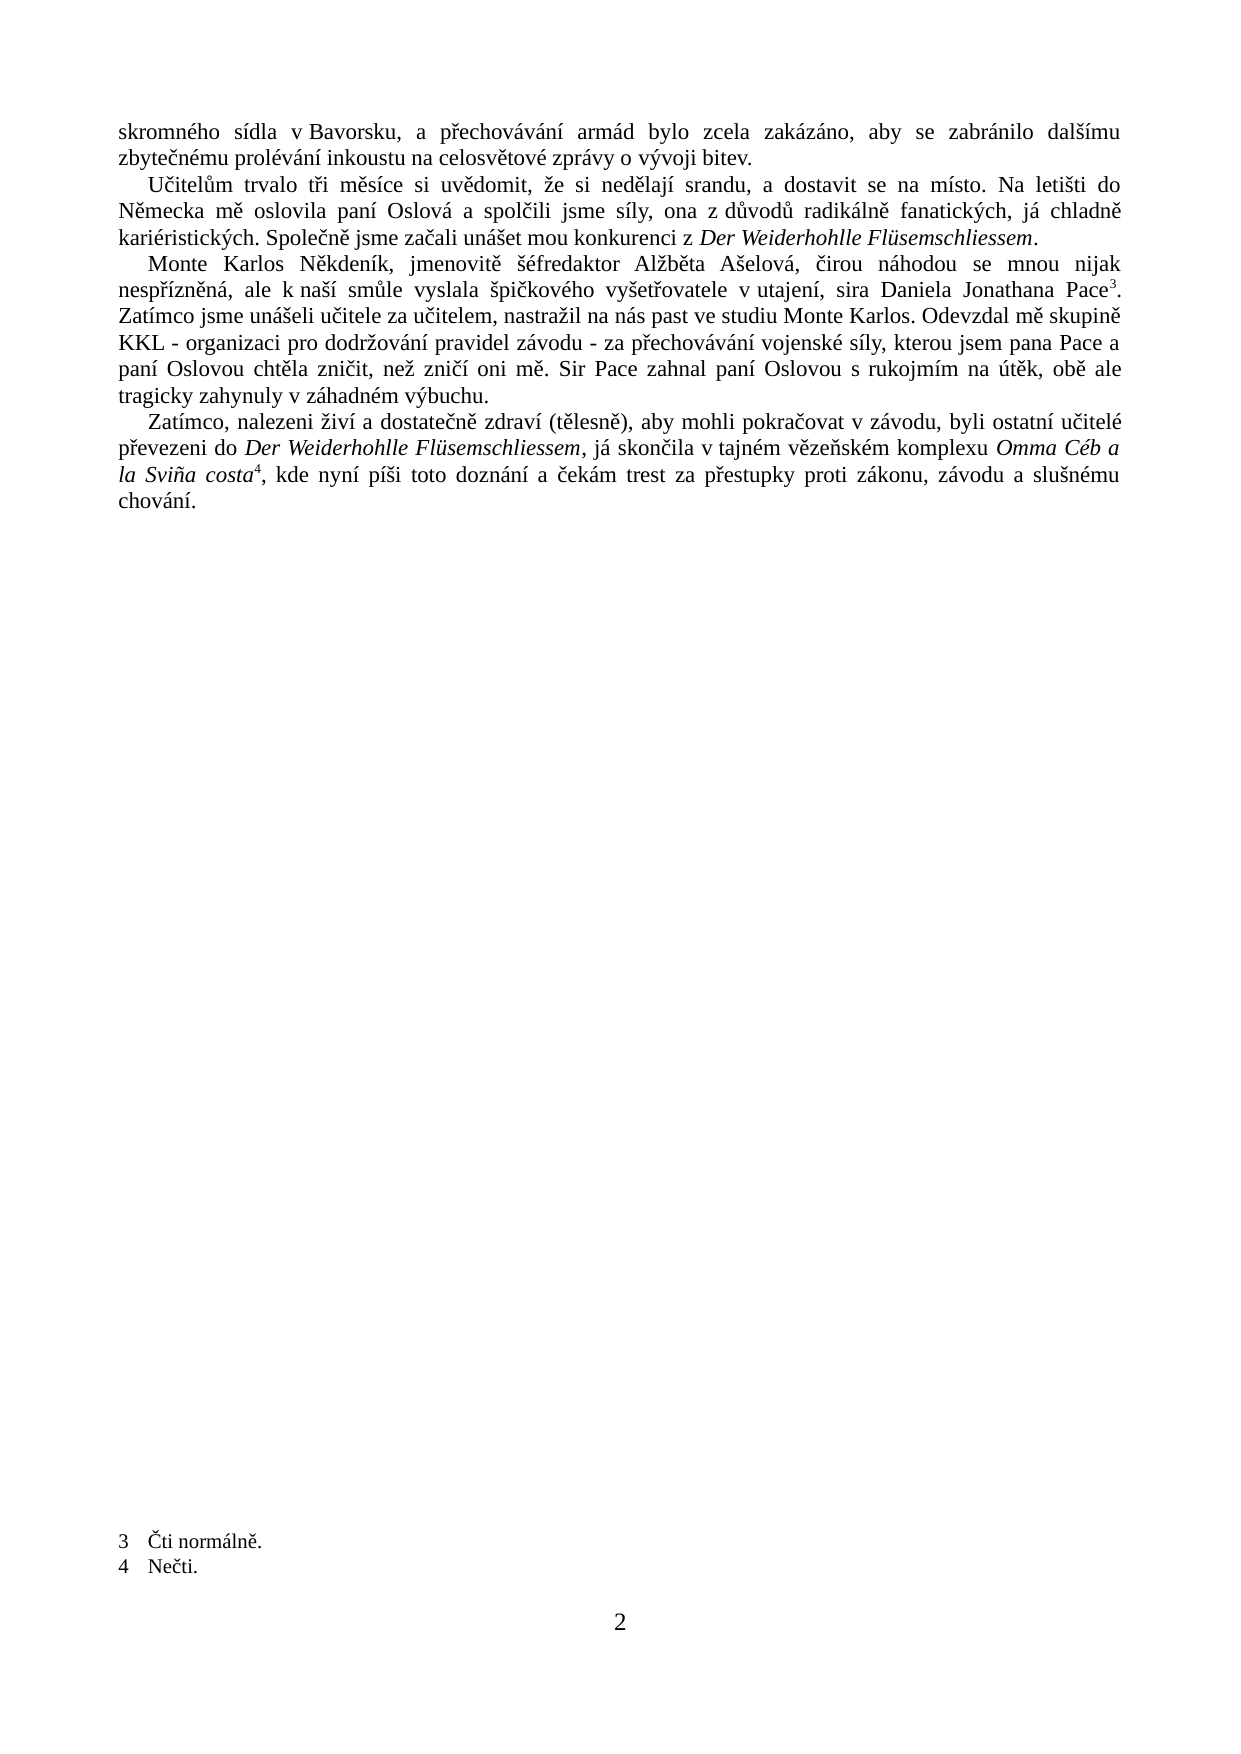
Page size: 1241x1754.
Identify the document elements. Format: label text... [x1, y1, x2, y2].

text Zatímco, nalezeni živí a dostatečně zdraví (tělesně), aby mohli pokračovat v závodu, byli ostatní učitelé převezeni do Der Weiderhohlle Flüsemschliessem, já skončila v tajném vězeňském komplexu Omma Céb a la Sviña costa, kde nyní píši toto doznání a čekám trest za přestupky proti zákonu, závodu a slušnému chování. [118, 408, 1122, 513]
text Monte Karlos Někdeník, jmenovitě šéfredaktor Alžběta Ašelová, čirou náhodou se mnou nijak nespřízněná, ale k naší smůle vyslala špičkového vyšetřovatele v utajení, sira Daniela Jonathana Pace. Zatímco jsme unášeli učitele za učitelem, nastražil na nás past ve studiu Monte Karlos. Odevzdal mě skupině KKL - organizaci pro dodržování pravidel závodu - za přechovávání vojenské síly, kterou jsem pana Pace a paní Oslovou chtěla zničit, než zničí oni mě. Sir Pace zahnal paní Oslovou s rukojmím na útěk, obě ale tragicky zahynuly v záhadném výbuchu. [118, 250, 1122, 408]
text Čti normálně. [118, 1529, 1122, 1553]
text Všichni důležití učitelé, tj. Dvacet statečných, byli svoláni do Der Weiderhohlle Flüsemschliessem, skromného sídla v Bavorsku, a přechovávání armád bylo zcela zakázáno, aby se zabránilo dalšímu zbytečnému prolévání inkoustu na celosvětové zprávy o vývoji bitev. [118, 118, 1122, 171]
text Učitelům trvalo tři měsíce si uvědomit, že si nedělají srandu, a dostavit se na místo. Na letišti do Německa mě oslovila paní Oslová a spolčili jsme síly, ona z důvodů radikálně fanatických, já chladně kariéristických. Společně jsme začali unášet mou konkurenci z Der Weiderhohlle Flüsemschliessem. [118, 171, 1122, 250]
text Nečti. [118, 1553, 1122, 1578]
